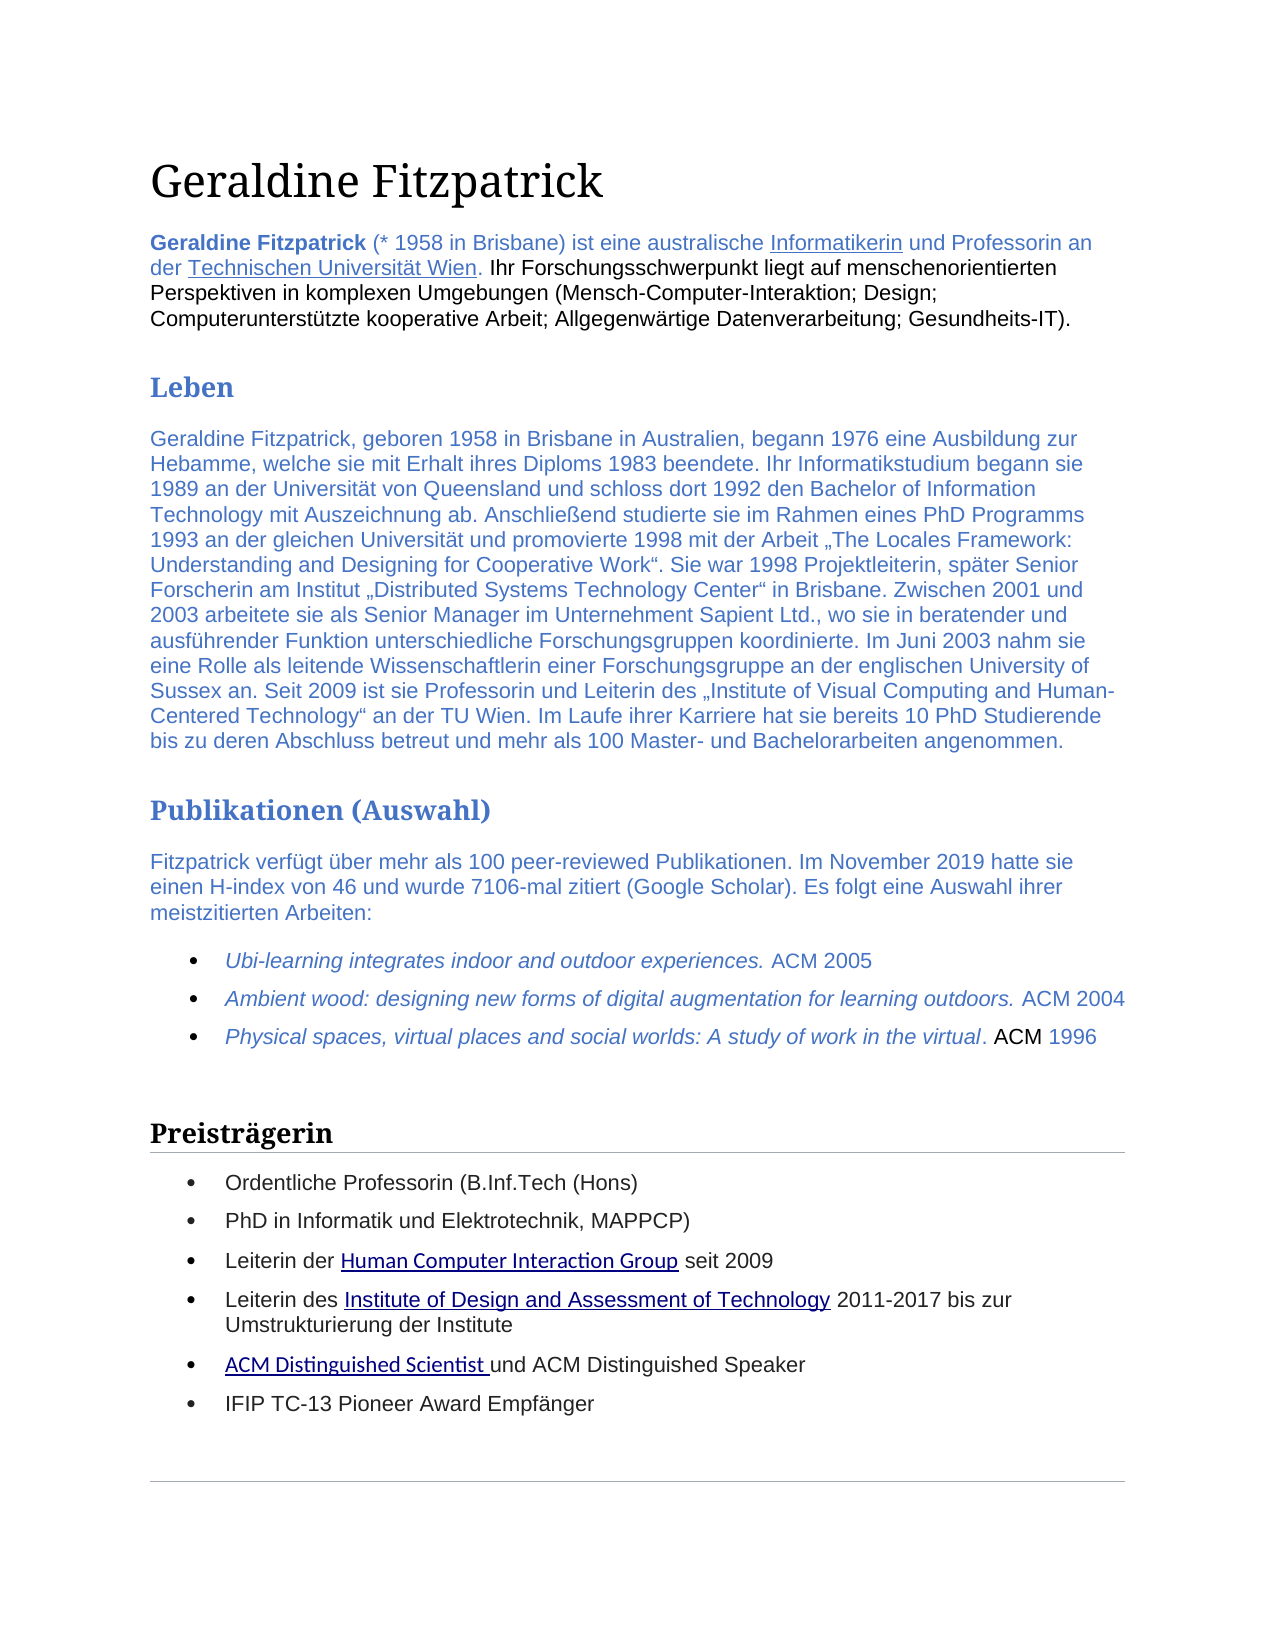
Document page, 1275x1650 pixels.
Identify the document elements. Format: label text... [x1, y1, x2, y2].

list IFIP TC-13 Pioneer Award Empfänger [187, 1391, 1125, 1416]
list ACM Distinguished Scientist und ACM Distinguished Speaker [187, 1350, 1125, 1378]
list Ubi-learning integrates indoor and outdoor experiences. ACM 2005 [190, 947, 1125, 973]
subtitle Leben [150, 368, 1125, 405]
text Geraldine Fitzpatrick (* 1958 in Brisbane) ist eine australische Informatikerin und Professorin an der Technischen Universität Wien. Ihr Forschungsschwerpunkt liegt auf menschenorientierten Perspektiven in komplexen Umgebungen (Mensch-Computer-Interaktion; Design; Computerunterstützte kooperative Arbeit; Allgegenwärtige Datenverarbeitung; Gesundheits-IT). [150, 230, 1125, 331]
subtitle Geraldine Fitzpatrick [150, 150, 1125, 211]
list Physical spaces, virtual places and social worlds: A study of work in the virtual. ACM 1996 [190, 1024, 1125, 1049]
list Ordentliche Professorin (B.Inf.Tech (Hons) [187, 1170, 1125, 1195]
subtitle Publikationen (Auswahl) [150, 791, 1125, 828]
text Fitzpatrick verfügt über mehr als 100 peer-reviewed Publikationen. Im November 2019 hatte sie einen H-index von 46 und wurde 7106-mal zitiert (Google Scholar). Es folgt eine Auswahl ihrer meistzitierten Arbeiten: [150, 849, 1125, 924]
list Ambient wood: designing new forms of digital augmentation for learning outdoors. ACM 2004 [190, 986, 1125, 1011]
text Geraldine Fitzpatrick, geboren 1958 in Brisbane in Australien, begann 1976 eine Ausbildung zur Hebamme, welche sie mit Erhalt ihres Diploms 1983 beendete. Ihr Informatikstudium begann sie 1989 an der Universität von Queensland und schloss dort 1992 den Bachelor of Information Technology mit Auszeichnung ab. Anschließend studierte sie im Rahmen eines PhD Programms 1993 an der gleichen Universität und promovierte 1998 mit der Arbeit „The Locales Framework: Understanding and Designing for Cooperative Work“. Sie war 1998 Projektleiterin, später Senior Forscherin am Institut „Distributed Systems Technology Center“ in Brisbane. Zwischen 2001 und 2003 arbeitete sie als Senior Manager im Unternehment Sapient Ltd., wo sie in beratender und ausführender Funktion unterschiedliche Forschungsgruppen koordinierte. Im Juni 2003 nahm sie eine Rolle als leitende Wissenschaftlerin einer Forschungsgruppe an der englischen University of Sussex an. Seit 2009 ist sie Professorin und Leiterin des „Institute of Visual Computing and Human-Centered Technology“ an der TU Wien. Im Laufe ihrer Karriere hat sie bereits 10 PhD Studierende bis zu deren Abschluss betreut und mehr als 100 Master- und Bachelorarbeiten angenommen. [150, 426, 1125, 754]
list PhD in Informatik und Elektrotechnik, MAPPCP) [187, 1208, 1125, 1233]
list Leiterin der Human Computer Interaction Group seit 2009 [187, 1246, 1125, 1274]
list Leiterin des Institute of Design and Assessment of Technology 2011-2017 bis zur Umstrukturierung der Institute [187, 1287, 1125, 1337]
subtitle Preisträgerin [150, 1114, 1125, 1152]
